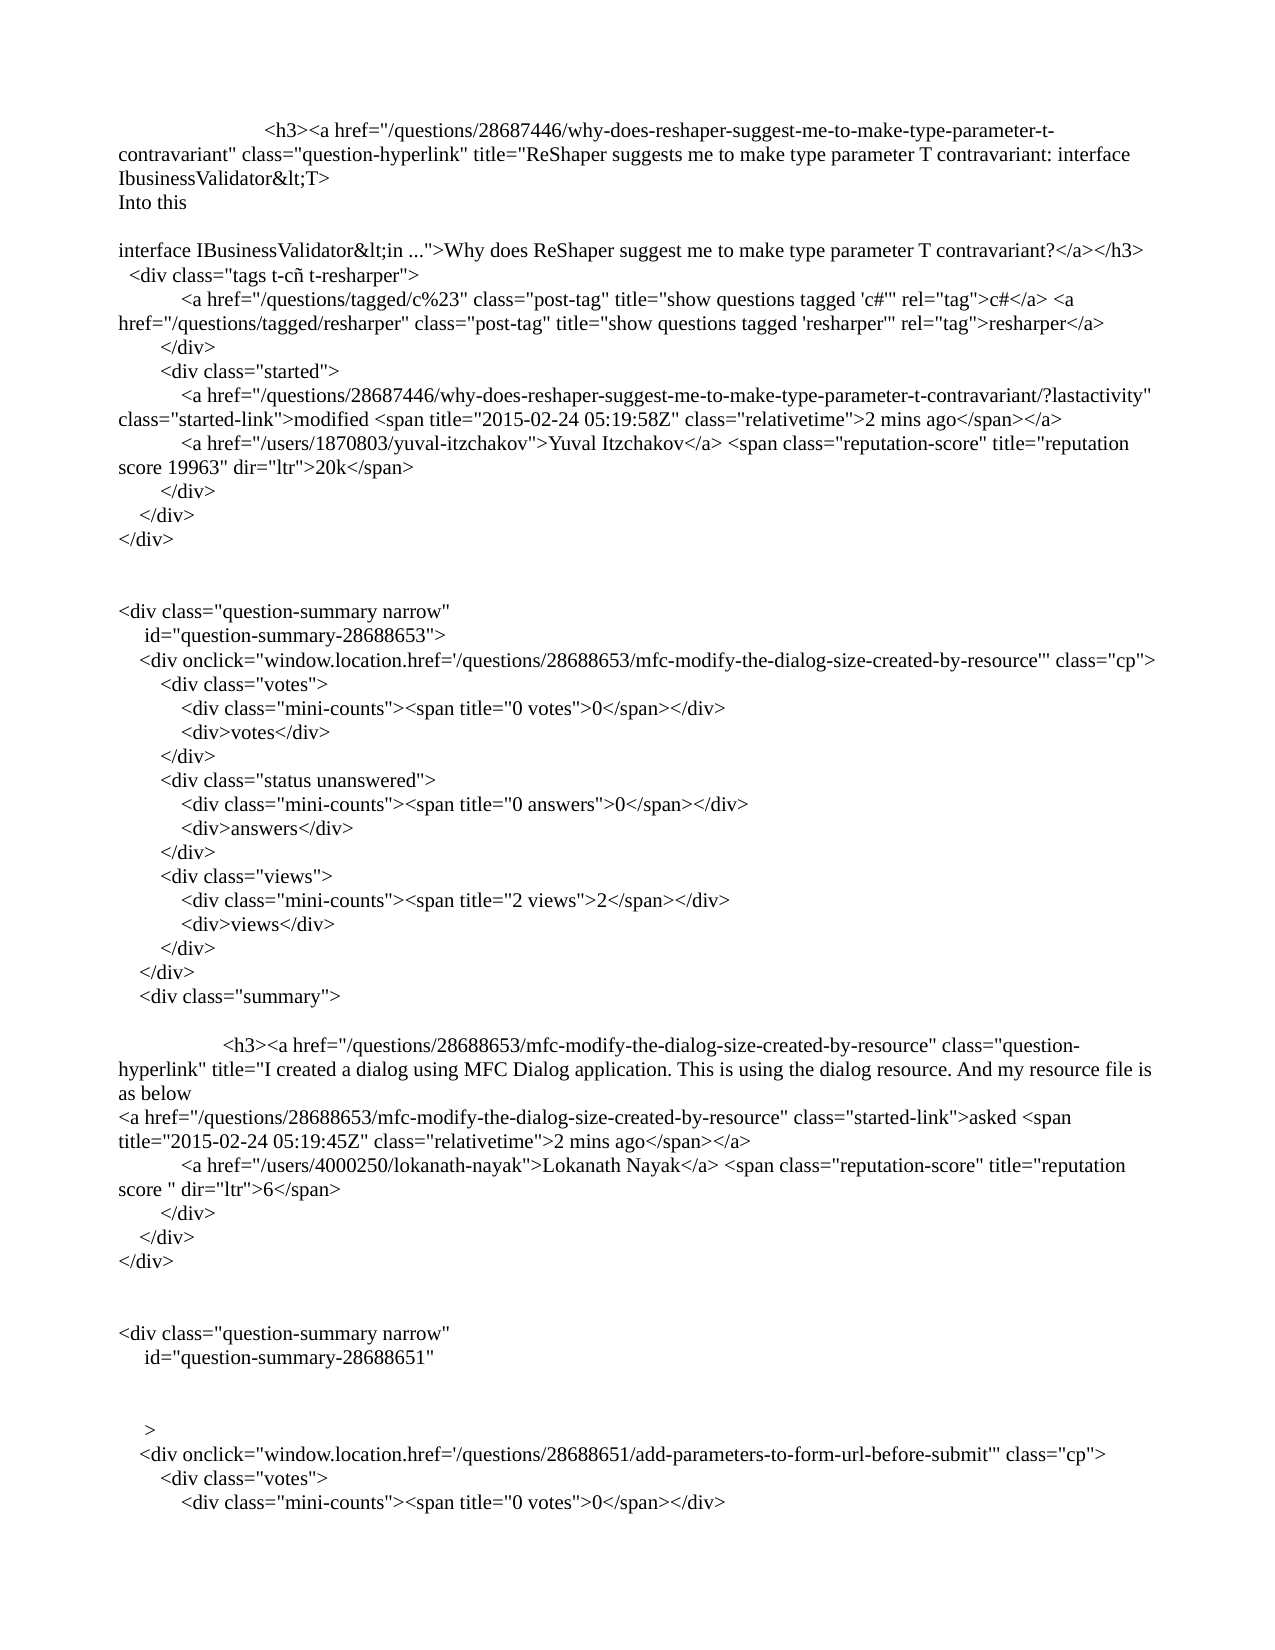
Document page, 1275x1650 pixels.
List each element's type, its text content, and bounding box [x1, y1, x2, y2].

text <a href="/questions/tagged/c%23" class="post-tag" title="show questions tagged 'c#'" rel="tag">c#</a> <a href="/questions/tagged/resharper" class="post-tag" title="show questions tagged 'resharper'" rel="tag">resharper</a> [118, 287, 1157, 335]
text <div>answers</div> [118, 816, 1157, 840]
text > [118, 1417, 1157, 1442]
text <h3><a href="/questions/28687446/why-does-reshaper-suggest-me-to-make-type-parameter-t-contravariant" class="question-hyperlink" title="ReShaper suggests me to make type parameter T contravariant: interface IbusinessValidator&lt;T> [118, 118, 1157, 190]
text <a href="/users/4000250/lokanath-nayak">Lokanath Nayak</a> <span class="reputation-score" title="reputation score " dir="ltr">6</span> [118, 1153, 1157, 1201]
text </div> [118, 936, 1157, 960]
text id="question-summary-28688653"> [118, 623, 1157, 647]
text <a href="/questions/28687446/why-does-reshaper-suggest-me-to-make-type-parameter-t-contravariant/?lastactivity" class="started-link">modified <span title="2015-02-24 05:19:58Z" class="relativetime">2 mins ago</span></a> [118, 383, 1157, 431]
text <div onclick="window.location.href='/questions/28688653/mfc-modify-the-dialog-size-created-by-resource'" class="cp"> [118, 647, 1157, 672]
text </div> [118, 1201, 1157, 1225]
text </div> [118, 1249, 1157, 1273]
text <div class="tags t-cñ t-resharper"> [118, 262, 1157, 287]
text id="question-summary-28688651" [118, 1345, 1157, 1369]
text </div> [118, 503, 1157, 527]
text <div class="votes"> [118, 1466, 1157, 1490]
text Into this [118, 190, 1157, 214]
text <div class="status unanswered"> [118, 768, 1157, 792]
text <div class="mini-counts"><span title="0 answers">0</span></div> [118, 792, 1157, 816]
text </div> [118, 1225, 1157, 1249]
text <div class="mini-counts"><span title="0 votes">0</span></div> [118, 696, 1157, 720]
text </div> [118, 744, 1157, 768]
text <div class="started"> [118, 359, 1157, 383]
text </div> [118, 960, 1157, 984]
text <div>views</div> [118, 912, 1157, 936]
text <div class="mini-counts"><span title="2 views">2</span></div> [118, 888, 1157, 912]
text <div class="summary"> [118, 984, 1157, 1008]
text <div class="votes"> [118, 672, 1157, 696]
text <a href="/users/1870803/yuval-itzchakov">Yuval Itzchakov</a> <span class="reputation-score" title="reputation score 19963" dir="ltr">20k</span> [118, 431, 1157, 479]
text <div class="views"> [118, 864, 1157, 888]
text </div> [118, 335, 1157, 359]
text <div class="mini-counts"><span title="0 votes">0</span></div> [118, 1490, 1157, 1514]
text <div class="question-summary narrow" [118, 1321, 1157, 1345]
text <div onclick="window.location.href='/questions/28688651/add-parameters-to-form-url-before-submit'" class="cp"> [118, 1442, 1157, 1466]
text </div> [118, 527, 1157, 551]
text </div> [118, 479, 1157, 503]
text <div>votes</div> [118, 720, 1157, 744]
text </div> [118, 840, 1157, 864]
text <div class="question-summary narrow" [118, 599, 1157, 623]
text interface IBusinessValidator&lt;in ...">Why does ReShaper suggest me to make type parameter T contravariant?</a></h3> [118, 238, 1157, 262]
text <h3><a href="/questions/28688653/mfc-modify-the-dialog-size-created-by-resource" class="question-hyperlink" title="I created a dialog using MFC Dialog application. This is using the dialog resource. And my resource file is as below [118, 1032, 1157, 1105]
text <a href="/questions/28688653/mfc-modify-the-dialog-size-created-by-resource" class="started-link">asked <span title="2015-02-24 05:19:45Z" class="relativetime">2 mins ago</span></a> [118, 1105, 1157, 1153]
